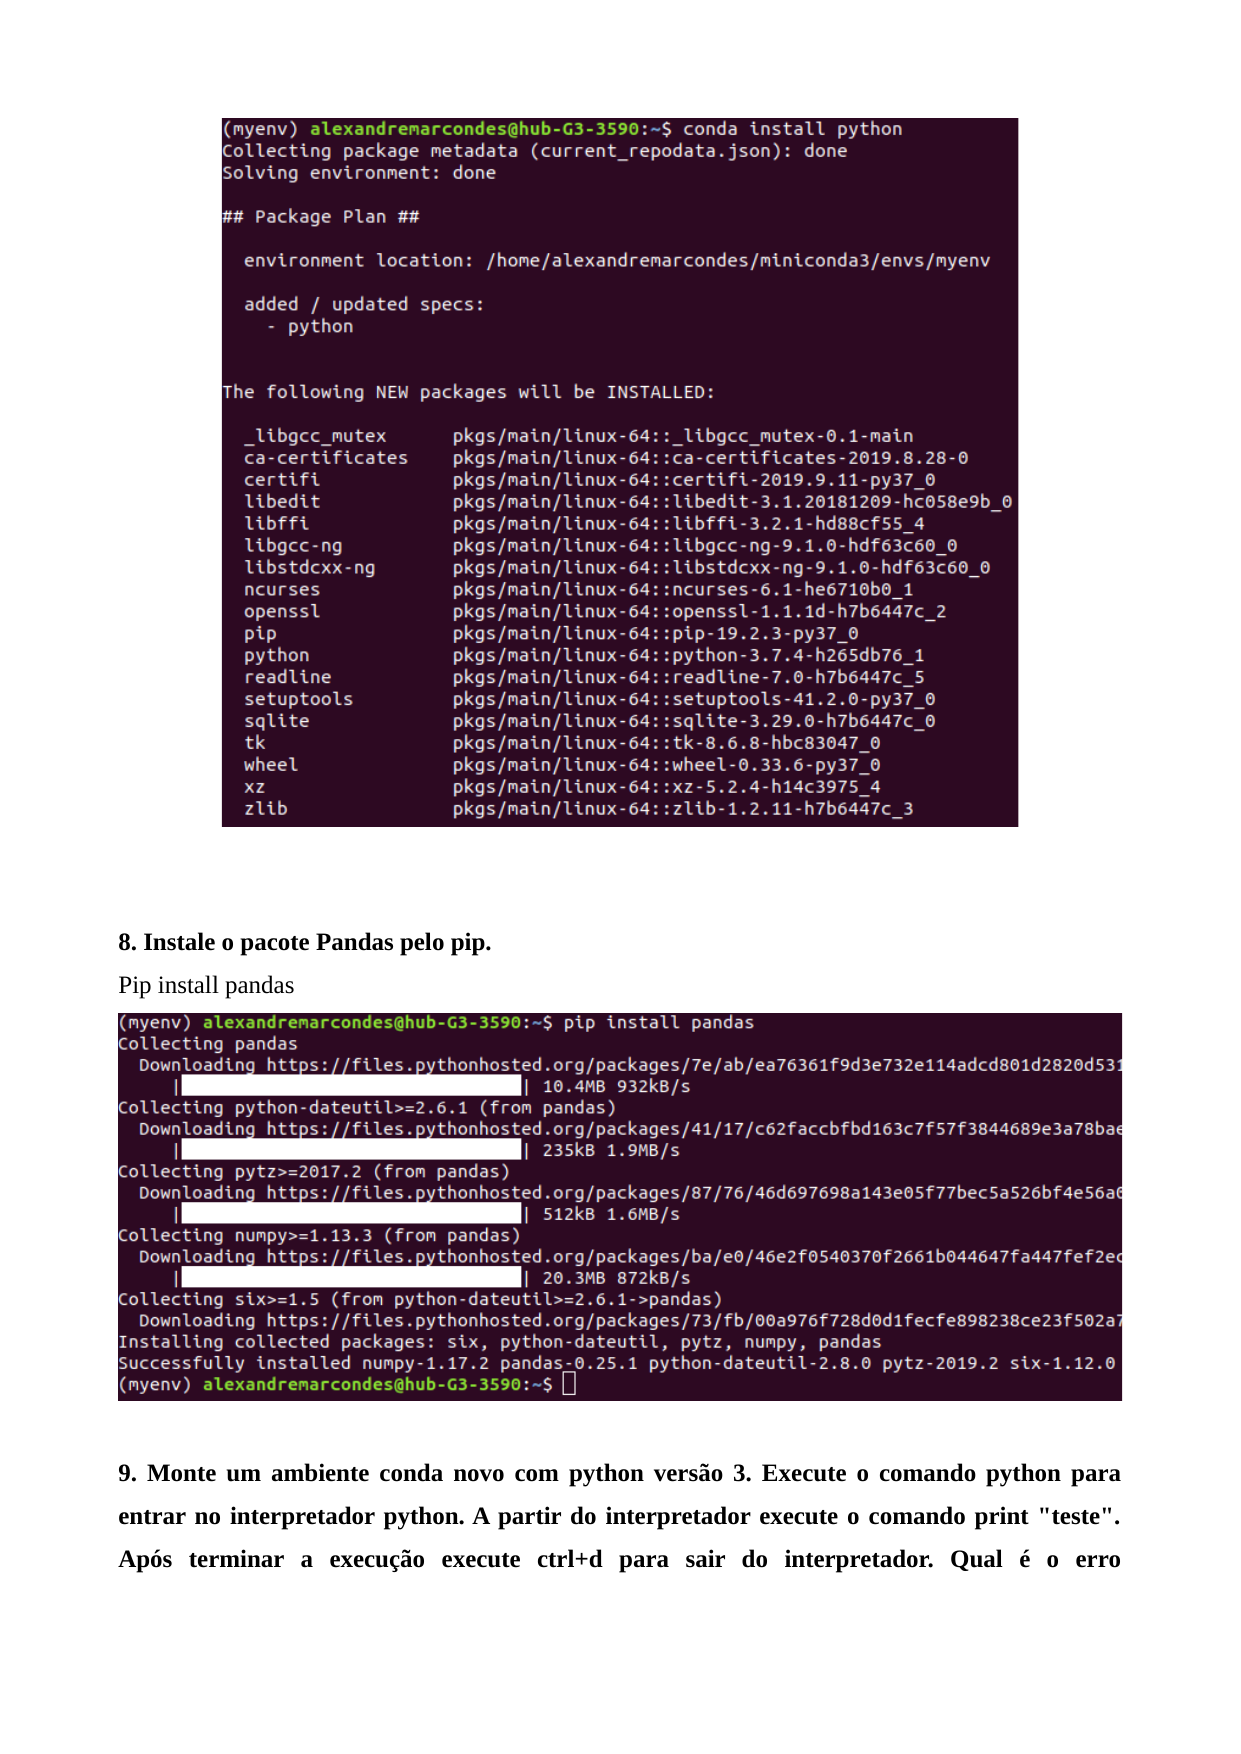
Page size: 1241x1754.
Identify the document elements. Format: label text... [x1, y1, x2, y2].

text 9. Monte um ambiente conda novo com python versão 3. Execute o comando python para entrar no interpretador python. A partir do interpretador execute o comando print "teste". Após terminar a execução execute ctrl+d para sair do interpretador. Qual é o erro [118, 1458, 1122, 1573]
text 8. Instale o pacote Pandas pelo pip. [118, 927, 1122, 956]
picture [118, 1013, 1123, 1401]
text Pip install pandas [118, 971, 1122, 999]
picture [221, 118, 1019, 827]
